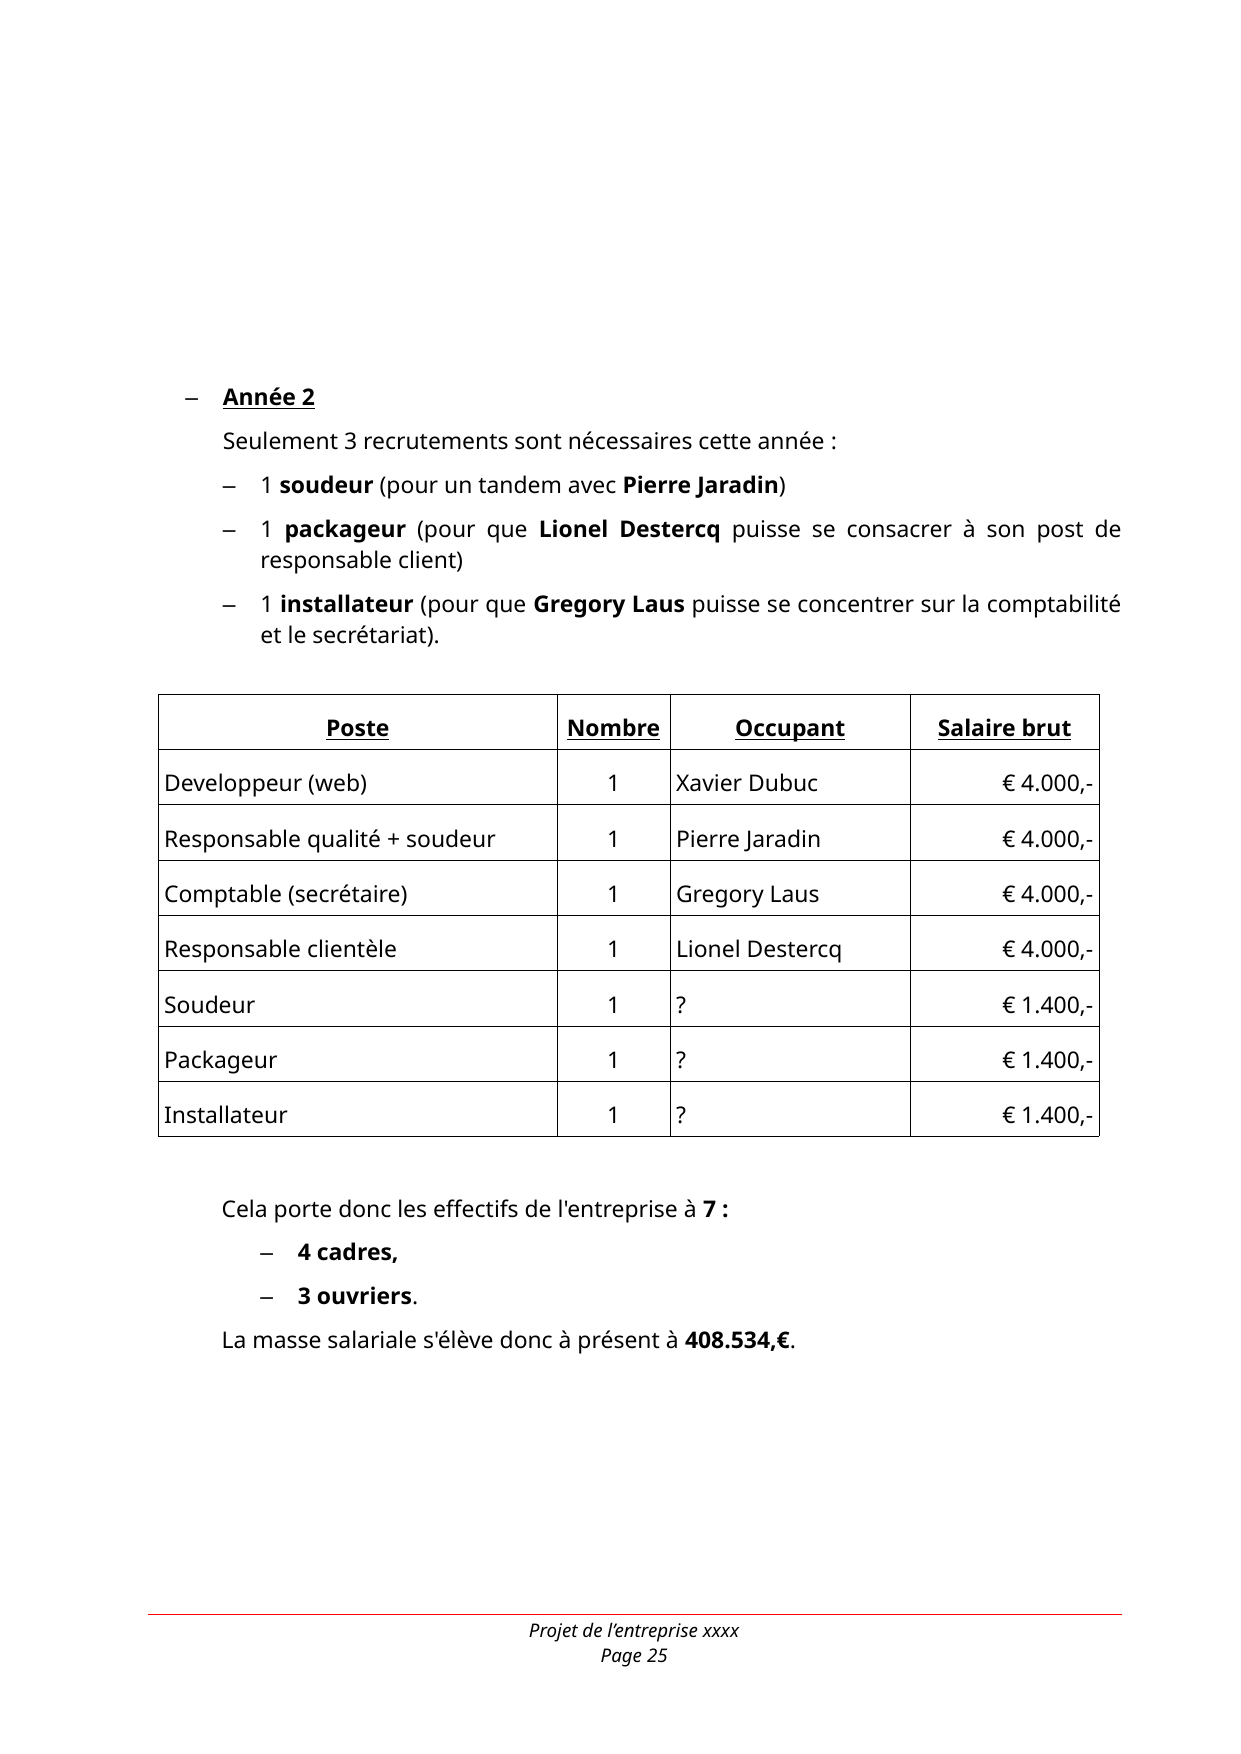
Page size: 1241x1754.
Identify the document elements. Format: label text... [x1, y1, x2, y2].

table_cell Xavier Dubuc [671, 750, 910, 804]
list 1 installateur (pour que Gregory Laus puisse se concentrer sur la comptabilité et le secrétariat). [223, 587, 1122, 650]
table_cell € 4.000,- [911, 750, 1099, 804]
table_header Salaire brut [911, 695, 1099, 749]
table_cell Comptable (secrétaire) [159, 861, 557, 915]
list 3 ouvriers. [260, 1280, 1122, 1311]
table_cell ? [671, 971, 910, 1026]
table_cell Gregory Laus [671, 861, 910, 915]
table_cell € 4.000,- [911, 805, 1099, 860]
table_cell Lionel Destercq [671, 916, 910, 970]
list Année 2 [185, 381, 1122, 412]
list 1 packageur (pour que Lionel Destercq puisse se consacrer à son post de responsable client) [223, 512, 1122, 575]
text Cela porte donc les effectifs de l'entreprise à 7 : [148, 1193, 1122, 1224]
table_cell ? [671, 1027, 910, 1081]
table_cell 1 [558, 1082, 670, 1136]
table_cell Soudeur [159, 971, 557, 1026]
table_cell € 1.400,- [911, 971, 1099, 1026]
table_cell 1 [558, 916, 670, 970]
list Seulement 3 recrutements sont nécessaires cette année : [185, 425, 1122, 456]
table_cell € 4.000,- [911, 916, 1099, 970]
table_cell € 4.000,- [911, 861, 1099, 915]
table_cell Packageur [159, 1027, 557, 1081]
text La masse salariale s'élève donc à présent à 408.534,€. [148, 1324, 1122, 1355]
list 4 cadres, [260, 1236, 1122, 1268]
table_cell Installateur [159, 1082, 557, 1136]
table_cell 1 [558, 1027, 670, 1081]
list 1 soudeur (pour un tandem avec Pierre Jaradin) [223, 469, 1122, 500]
table_cell € 1.400,- [911, 1082, 1099, 1136]
table_cell Responsable qualité + soudeur [159, 805, 557, 860]
table_cell Responsable clientèle [159, 916, 557, 970]
table_header Occupant [671, 695, 910, 749]
table_cell Pierre Jaradin [671, 805, 910, 860]
table_cell € 1.400,- [911, 1027, 1099, 1081]
table_header Nombre [558, 695, 670, 749]
table_cell 1 [558, 750, 670, 804]
table_cell 1 [558, 805, 670, 860]
table_cell 1 [558, 861, 670, 915]
table_cell ? [671, 1082, 910, 1136]
table_cell 1 [558, 971, 670, 1026]
table_cell Developpeur (web) [159, 750, 557, 804]
table_header Poste [159, 695, 557, 749]
